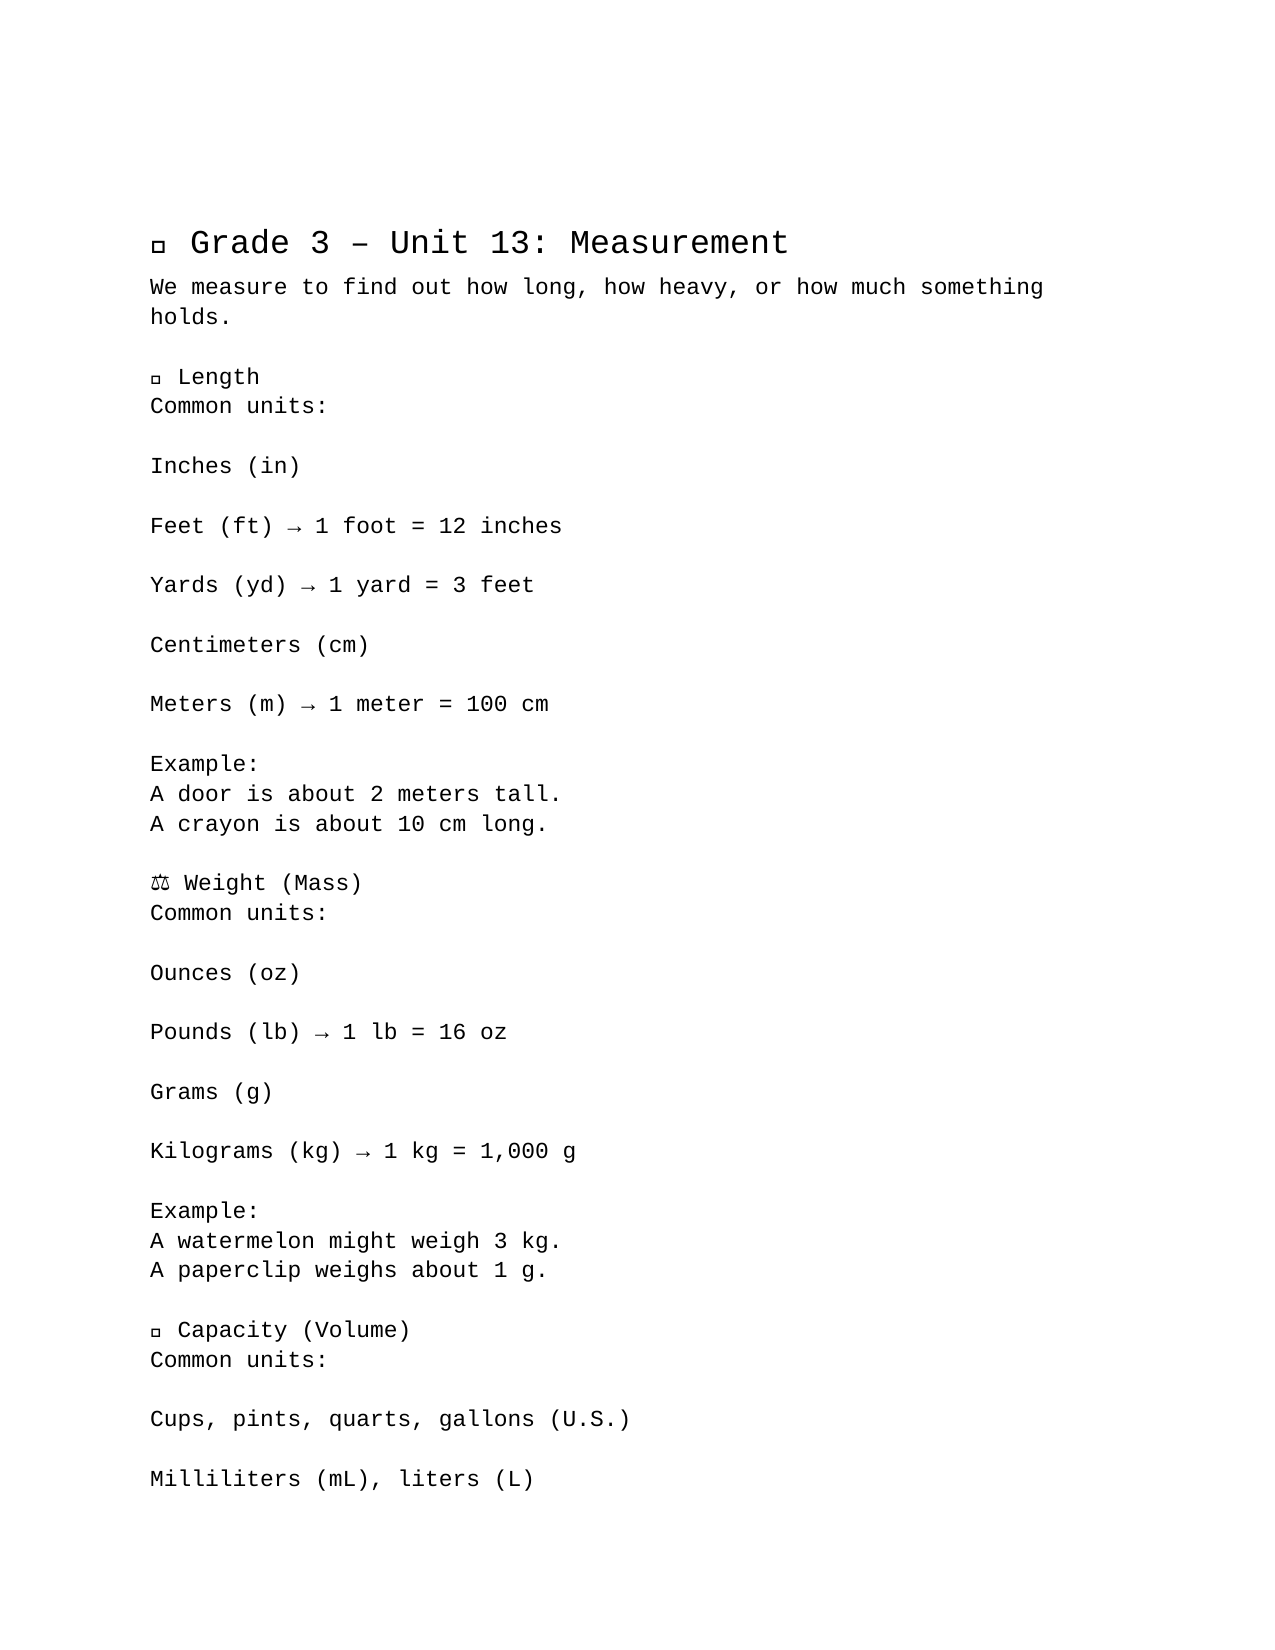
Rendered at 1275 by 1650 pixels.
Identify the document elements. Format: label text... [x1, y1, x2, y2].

text 🧪 Capacity (Volume) [150, 1318, 1125, 1344]
text Grams (g) [150, 1080, 1125, 1106]
text Yards (yd) → 1 yard = 3 feet [150, 573, 1125, 599]
text Example: [150, 752, 1125, 778]
text Pounds (lb) → 1 lb = 16 oz [150, 1020, 1125, 1046]
text Common units: [150, 901, 1125, 927]
text Common units: [150, 395, 1125, 421]
text Example: [150, 1199, 1125, 1225]
text Kilograms (kg) → 1 kg = 1,000 g [150, 1139, 1125, 1166]
text We measure to find out how long, how heavy, or how much something holds. [150, 276, 1125, 331]
text Milliliters (mL), liters (L) [150, 1467, 1125, 1493]
text Centimeters (cm) [150, 633, 1125, 659]
text ⚖️ Weight (Mass) [150, 871, 1125, 897]
text A watermelon might weigh 3 kg. [150, 1229, 1125, 1255]
text Cups, pints, quarts, gallons (U.S.) [150, 1408, 1125, 1434]
text Inches (in) [150, 454, 1125, 480]
subtitle 📏 Grade 3 – Unit 13: Measurement [150, 225, 1125, 263]
text Feet (ft) → 1 foot = 12 inches [150, 514, 1125, 540]
text Ounces (oz) [150, 961, 1125, 987]
text Common units: [150, 1348, 1125, 1374]
text A door is about 2 meters tall. [150, 782, 1125, 808]
text Meters (m) → 1 meter = 100 cm [150, 693, 1125, 719]
text 📏 Length [150, 365, 1125, 391]
text A crayon is about 10 cm long. [150, 812, 1125, 838]
text A paperclip weighs about 1 g. [150, 1259, 1125, 1285]
